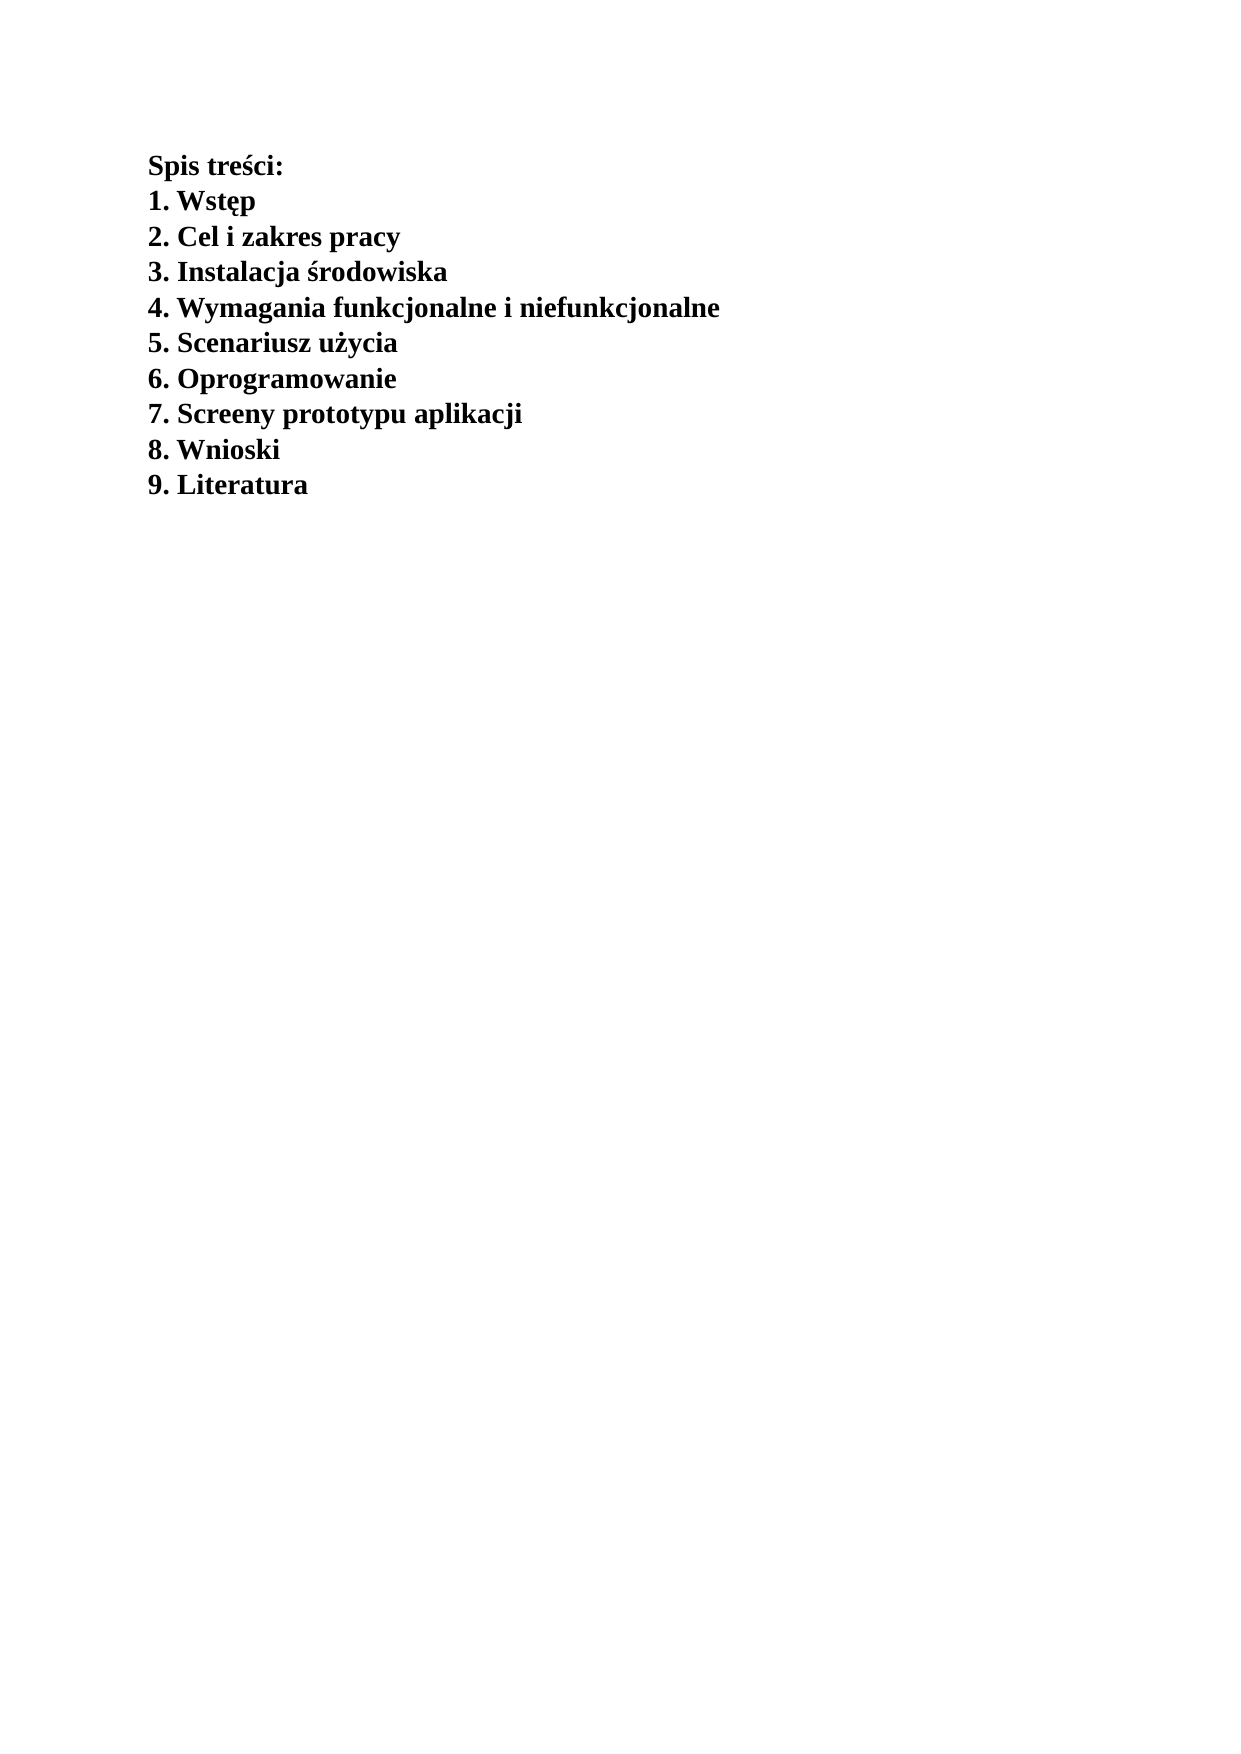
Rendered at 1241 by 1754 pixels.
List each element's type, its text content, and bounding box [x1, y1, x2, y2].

text 4. Wymagania funkcjonalne i niefunkcjonalne [148, 290, 1122, 323]
text 6. Oprogramowanie [148, 361, 1122, 394]
text 5. Scenariusz użycia [148, 325, 1122, 359]
text 9. Literatura [148, 467, 1122, 501]
text 1. Wstęp [148, 183, 1122, 217]
text 3. Instalacja środowiska [148, 254, 1122, 288]
text 2. Cel i zakres pracy [148, 219, 1122, 252]
text 8. Wnioski [148, 432, 1122, 465]
text Spis treści: [148, 148, 1122, 181]
text 7. Screeny prototypu aplikacji [148, 396, 1122, 430]
